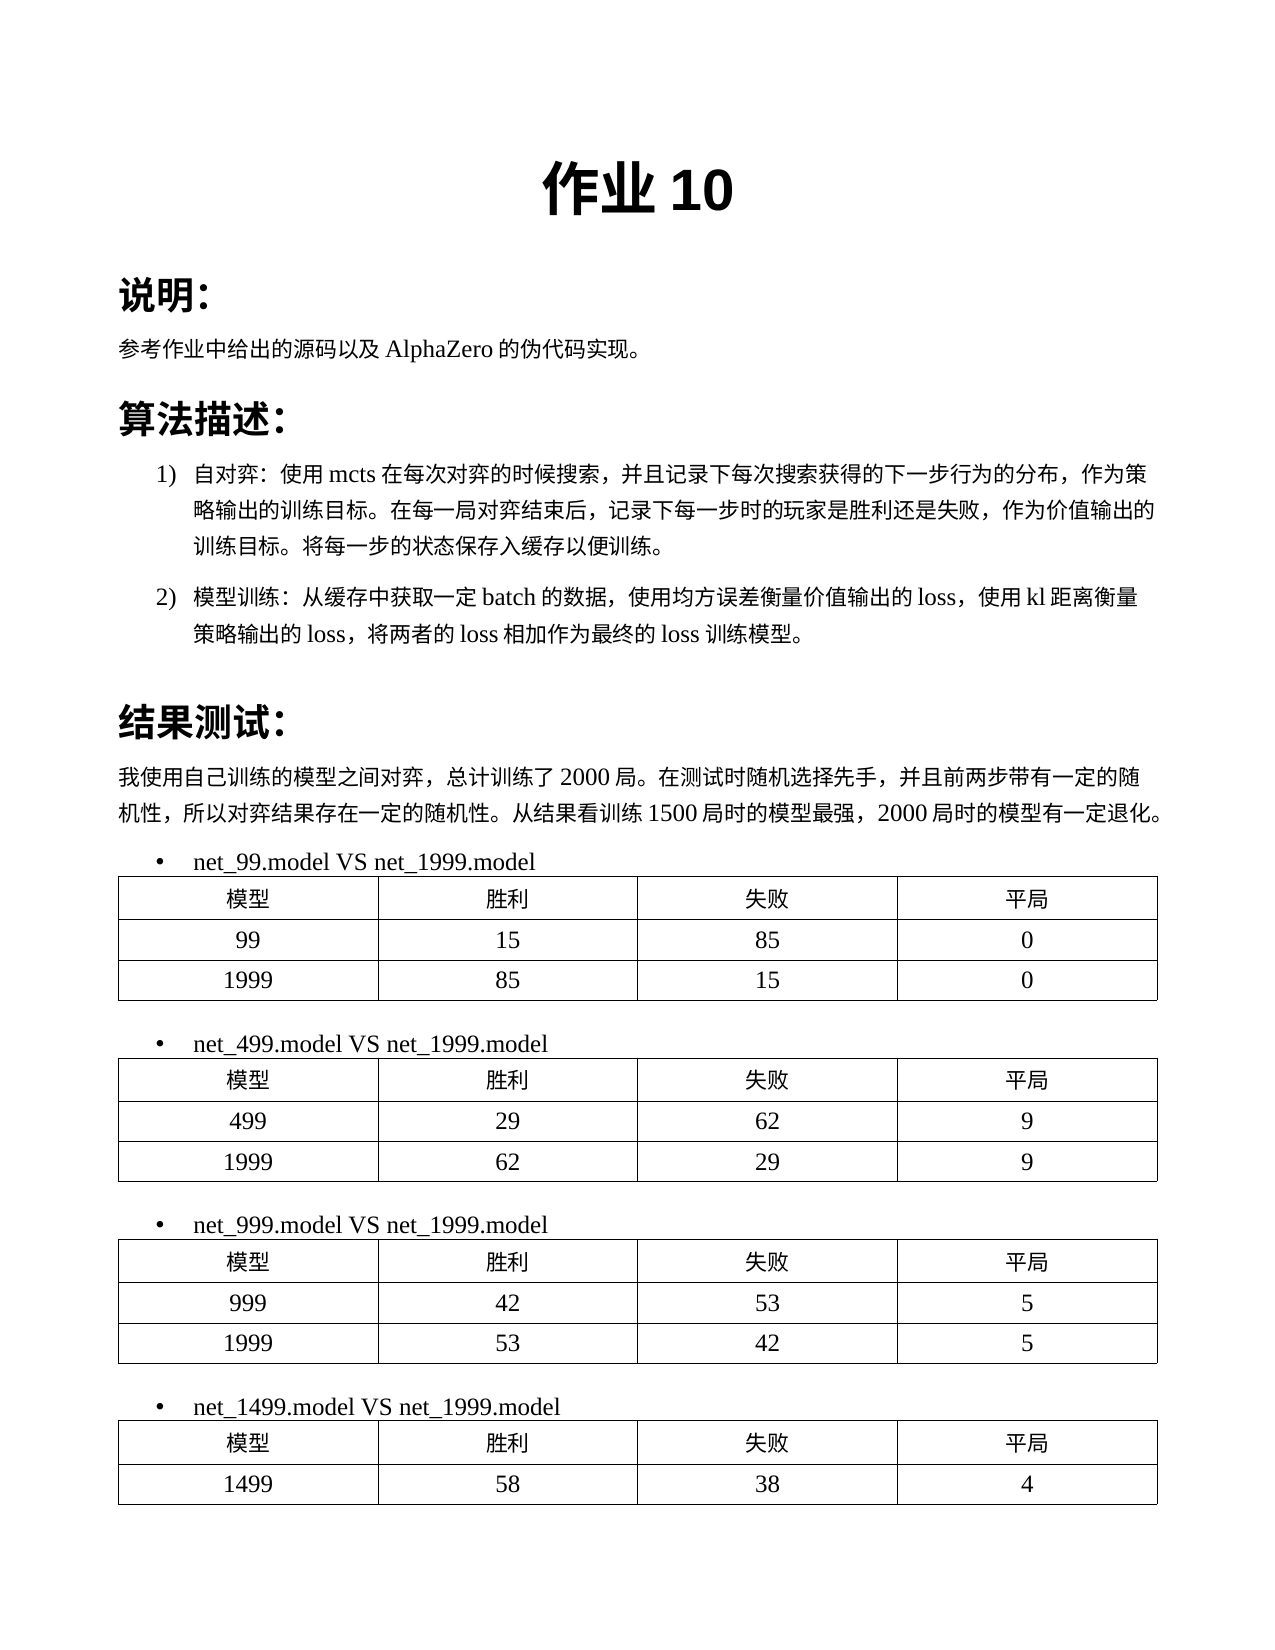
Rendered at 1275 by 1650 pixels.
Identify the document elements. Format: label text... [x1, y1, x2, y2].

table_cell 42 [379, 1283, 637, 1322]
table_cell 62 [379, 1142, 637, 1181]
table_header 模型 [119, 1059, 378, 1101]
subtitle 结果测试： [118, 692, 1157, 747]
table_header 平局 [898, 1421, 1157, 1463]
title 作业10 [118, 143, 1157, 228]
table_cell 99 [119, 920, 378, 959]
table_cell 62 [638, 1102, 897, 1141]
subtitle 说明： [118, 265, 1157, 320]
table_cell 15 [638, 961, 897, 1000]
table_header 失败 [638, 1240, 897, 1282]
table_cell 53 [379, 1324, 637, 1363]
list 模型训练：从缓存中获取一定batch的数据，使用均方误差衡量价值输出的loss，使用kl距离衡量策略输出的loss，将两者的loss相加作为最终的loss训练模型。 [156, 580, 1157, 648]
table_cell 1999 [119, 961, 378, 1000]
table_cell 999 [119, 1283, 378, 1322]
table_cell 58 [379, 1465, 637, 1504]
table_cell 29 [379, 1102, 637, 1141]
table_cell 1999 [119, 1142, 378, 1181]
list net_999.model VS net_1999.model [156, 1210, 1157, 1239]
list net_1499.model VS net_1999.model [156, 1392, 1157, 1420]
table_cell 85 [379, 961, 637, 1000]
table_header 胜利 [379, 1059, 637, 1101]
table_cell 4 [898, 1465, 1157, 1504]
table_header 平局 [898, 1240, 1157, 1282]
table_cell 0 [898, 920, 1157, 959]
list 自对弈：使用mcts在每次对弈的时候搜索，并且记录下每次搜索获得的下一步行为的分布，作为策略输出的训练目标。在每一局对弈结束后，记录下每一步时的玩家是胜利还是失败，作为价值输出的训练目标。将每一步的状态保存入缓存以便训练。 [156, 457, 1157, 561]
table_header 胜利 [379, 1421, 637, 1463]
table_cell 499 [119, 1102, 378, 1141]
table_cell 9 [898, 1102, 1157, 1141]
table_header 胜利 [379, 877, 637, 919]
table_cell 53 [638, 1283, 897, 1322]
table_cell 42 [638, 1324, 897, 1363]
table_header 失败 [638, 1421, 897, 1463]
table_cell 5 [898, 1283, 1157, 1322]
table_header 失败 [638, 1059, 897, 1101]
subtitle 算法描述： [118, 389, 1157, 444]
text 我使用自己训练的模型之间对弈，总计训练了2000局。在测试时随机选择先手，并且前两步带有一定的随机性，所以对弈结果存在一定的随机性。从结果看训练1500局时的模型最强，2000局时的模型有一定退化。 [118, 760, 1157, 828]
table_cell 29 [638, 1142, 897, 1181]
table_cell 15 [379, 920, 637, 959]
list net_99.model VS net_1999.model [156, 847, 1157, 876]
table_cell 0 [898, 961, 1157, 1000]
table_cell 5 [898, 1324, 1157, 1363]
table_cell 85 [638, 920, 897, 959]
table_cell 9 [898, 1142, 1157, 1181]
table_header 平局 [898, 1059, 1157, 1101]
table_header 模型 [119, 1421, 378, 1463]
table_cell 38 [638, 1465, 897, 1504]
table_header 失败 [638, 877, 897, 919]
table_header 模型 [119, 1240, 378, 1282]
table_header 平局 [898, 877, 1157, 919]
list net_499.model VS net_1999.model [156, 1029, 1157, 1057]
table_cell 1999 [119, 1324, 378, 1363]
table_header 模型 [119, 877, 378, 919]
table_header 胜利 [379, 1240, 637, 1282]
table_cell 1499 [119, 1465, 378, 1504]
text 参考作业中给出的源码以及AlphaZero的伪代码实现。 [118, 332, 1157, 364]
